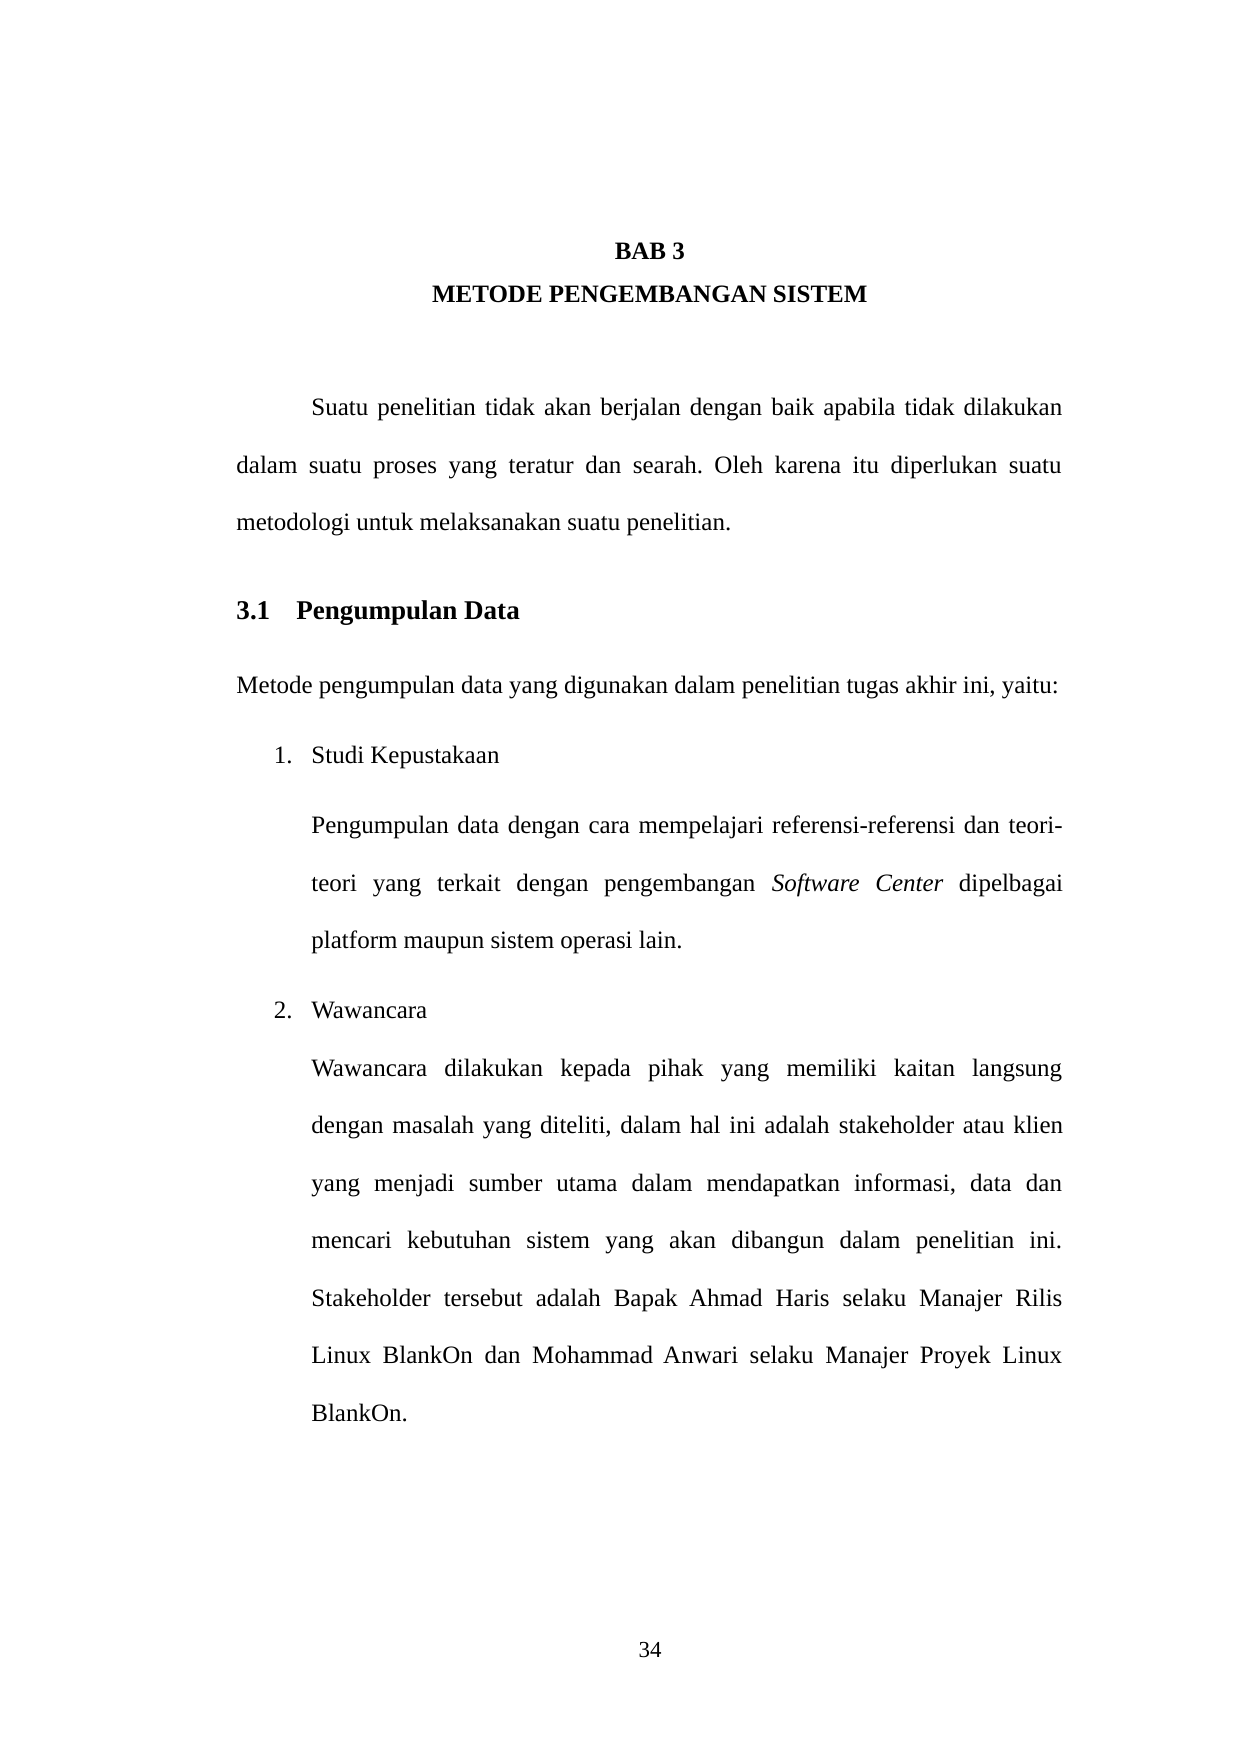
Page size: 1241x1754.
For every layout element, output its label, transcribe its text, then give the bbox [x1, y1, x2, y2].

text Metode pengumpulan data yang digunakan dalam penelitian tugas akhir ini, yaitu: [236, 671, 1063, 699]
list Wawancara Wawancara dilakukan kepada pihak yang memiliki kaitan langsung dengan masalah yang diteliti, dalam hal ini adalah stakeholder atau klien yang menjadi sumber utama dalam mendapatkan informasi, data dan mencari kebutuhan sistem yang akan dibangun dalam penelitian ini. Stakeholder tersebut adalah Bapak Ahmad Haris selaku Manajer Rilis Linux BlankOn dan Mohammad Anwari selaku Manajer Proyek Linux BlankOn. [274, 996, 1063, 1427]
subtitle Metode Pengembangan Sistem [236, 236, 1063, 308]
list Pengumpulan data dengan cara mempelajari referensi-referensi dan teori- teori yang terkait dengan pengembangan Software Center dipelbagai platform maupun sistem operasi lain. [274, 811, 1063, 954]
text Suatu penelitian tidak akan berjalan dengan baik apabila tidak dilakukan dalam suatu proses yang teratur dan searah. Oleh karena itu diperlukan suatu metodologi untuk melaksanakan suatu penelitian. [236, 392, 1063, 536]
subtitle Pengumpulan Data [236, 594, 1063, 626]
list Studi Kepustakaan [274, 741, 1063, 769]
